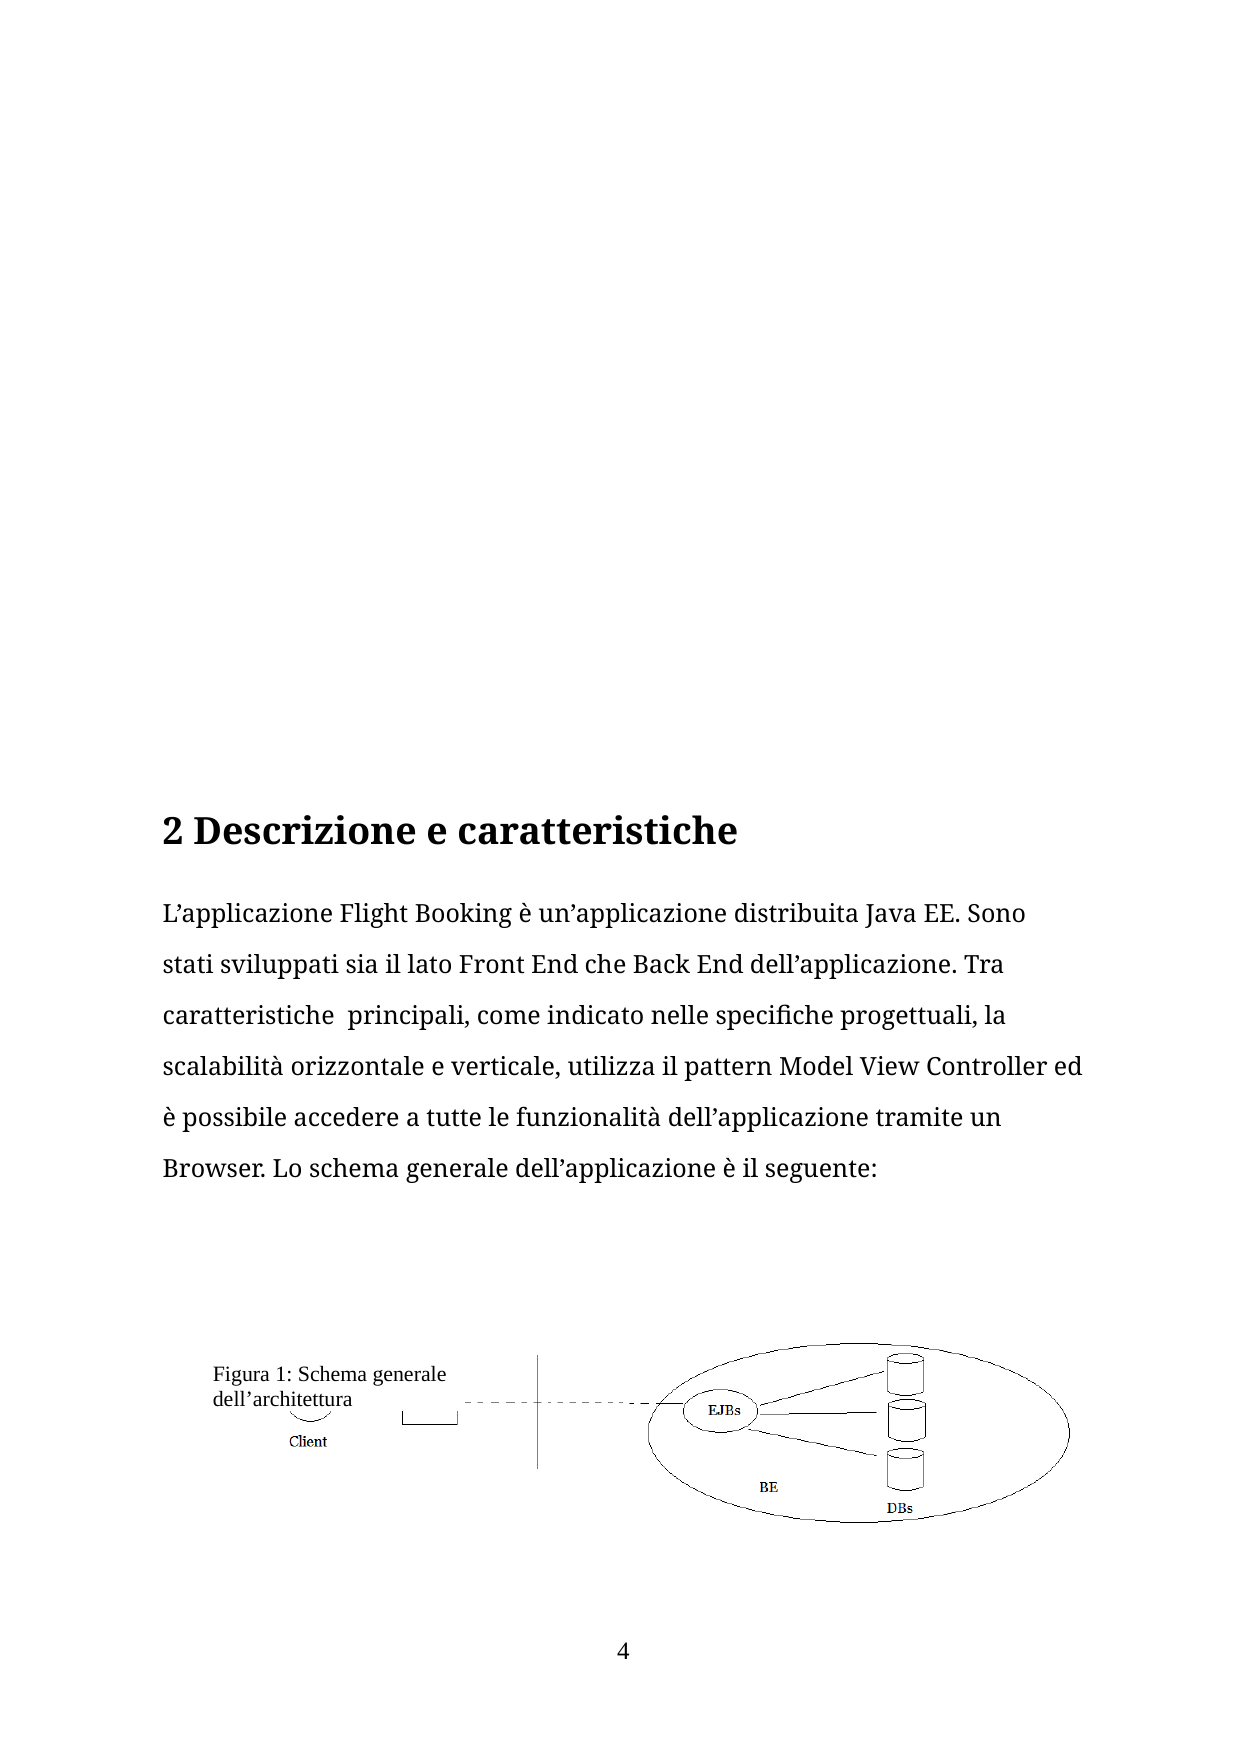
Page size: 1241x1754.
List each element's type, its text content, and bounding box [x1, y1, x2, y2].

title 2 Descrizione e caratteristiche [162, 804, 1084, 855]
picture [135, 1321, 1139, 1617]
text L’applicazione Flight Booking è un’applicazione distribuita Java EE. Sono stati sviluppati sia il lato Front End che Back End dell’applicazione. Tra caratteristiche principali, come indicato nelle specifiche progettuali, la scalabilità orizzontale e verticale, utilizza il pattern Model View Controller ed è possibile accedere a tutte le funzionalità dell’applicazione tramite un Browser. Lo schema generale dell’applicazione è il seguente: [162, 895, 1084, 1184]
text Figura 1: Schema generale dell’architettura [213, 1361, 465, 1411]
